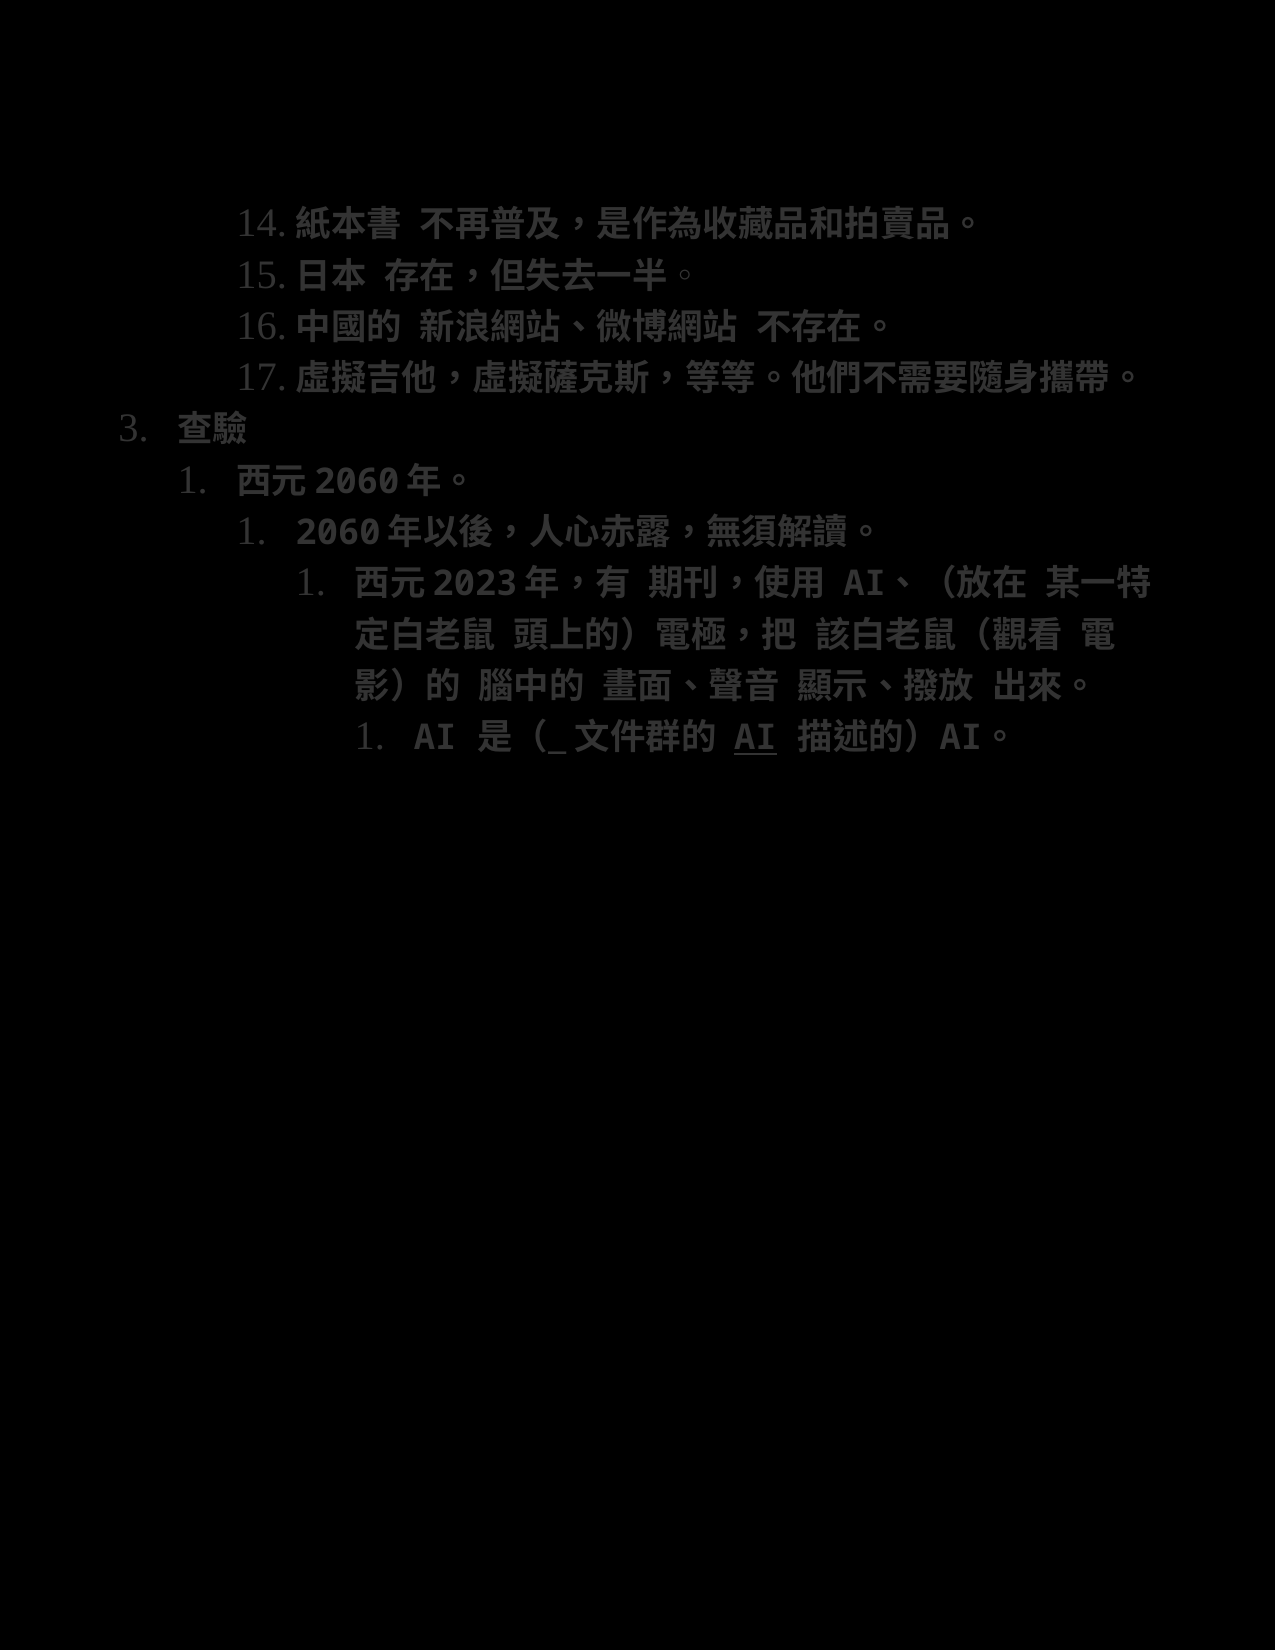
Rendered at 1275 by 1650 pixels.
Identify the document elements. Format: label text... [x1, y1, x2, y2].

list 查驗 [118, 401, 1157, 452]
list 虛擬吉他，虛擬薩克斯，等等。他們不需要隨身攜帶。 [236, 349, 1157, 401]
list AI 是（_ 文件群的 AI 描述的）AI。 [354, 709, 1157, 760]
list 西元2023年，有 期刊，使用 AI、（放在 某一特定白老鼠 頭上的）電極，把 該白老鼠（觀看 電影）的 腦中的 畫面、聲音 顯示、撥放 出來。 [295, 555, 1157, 709]
list 2060年以後，人心赤露，無須解讀。 [236, 503, 1157, 555]
list 西元2060年。 [177, 452, 1157, 503]
list 中國的 新浪網站、微博網站 不存在。 [236, 298, 1157, 349]
list 日本 存在，但失去一半。 [236, 247, 1157, 298]
list 紙本書 不再普及，是作為收藏品和拍賣品。 [236, 196, 1157, 247]
